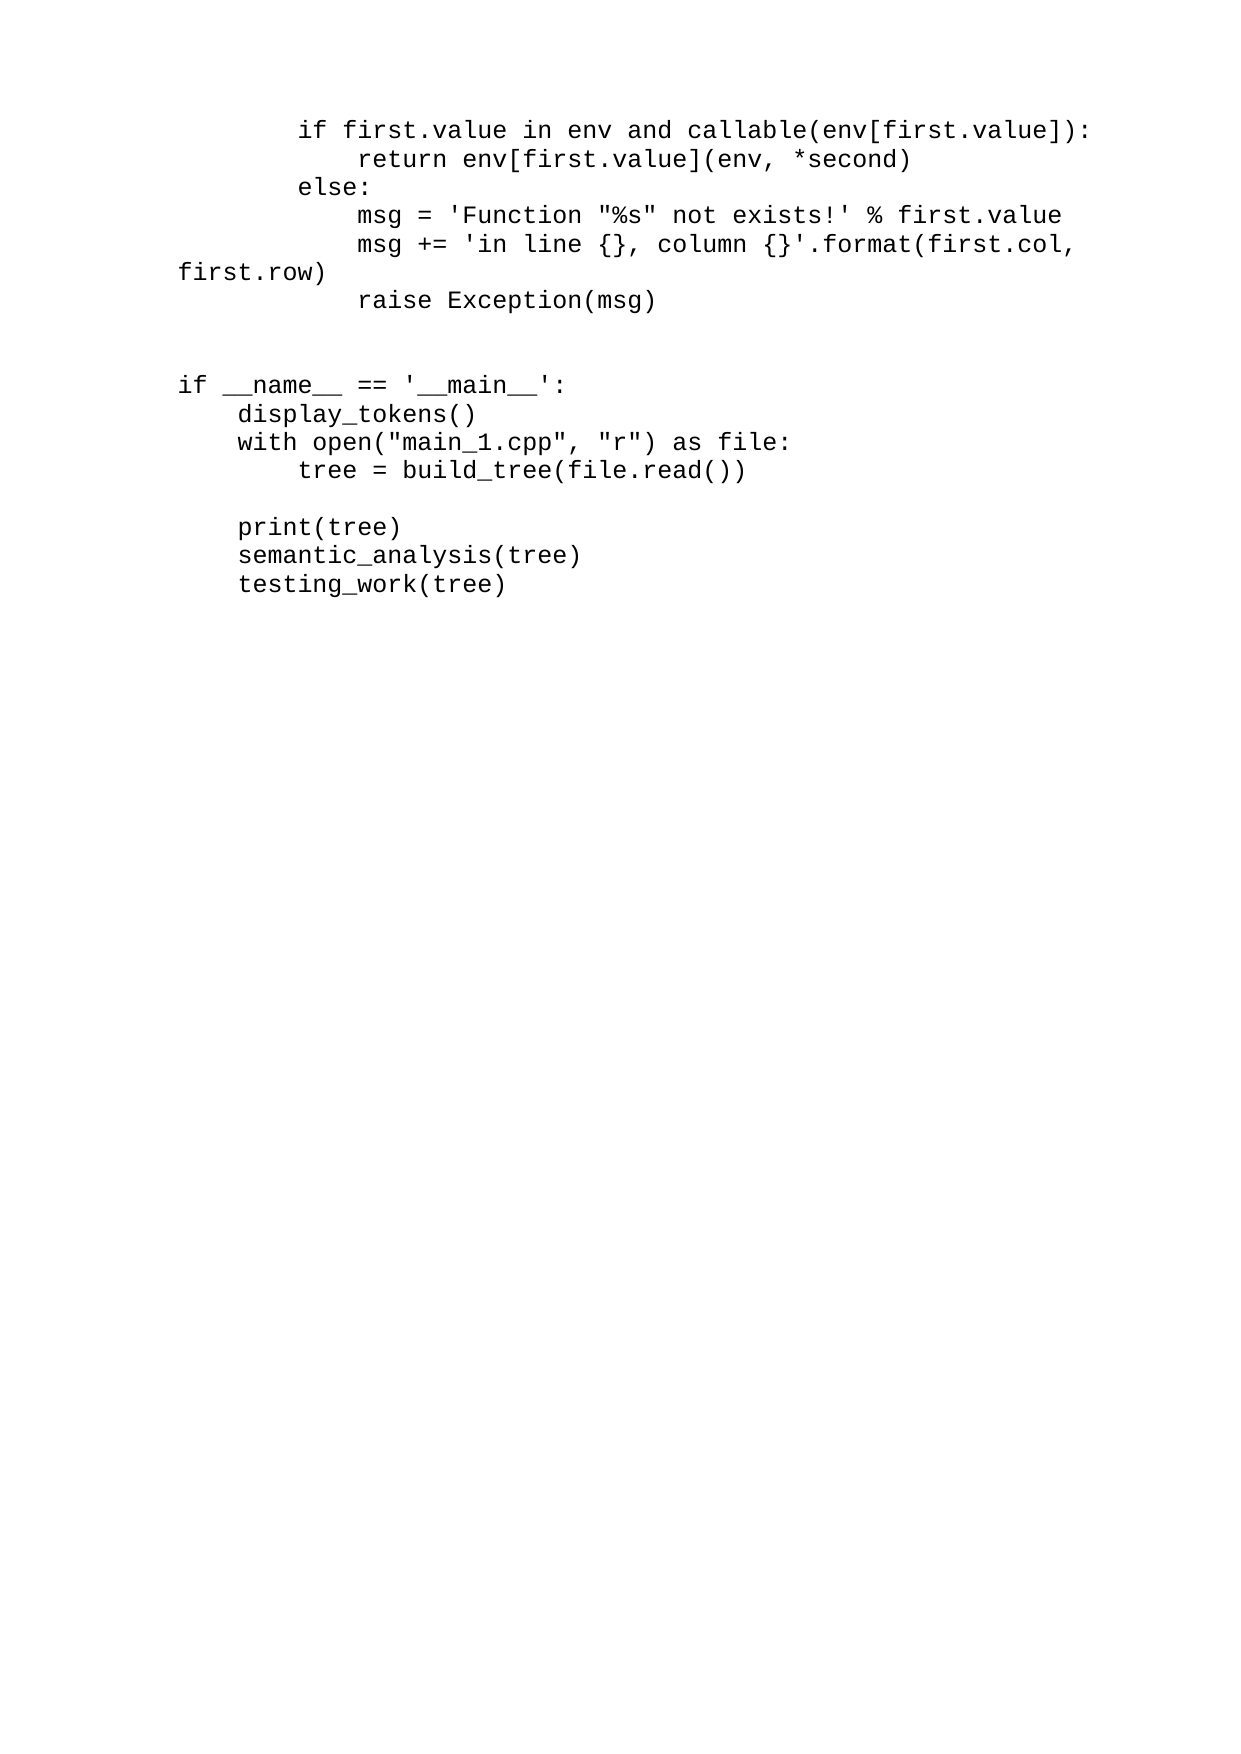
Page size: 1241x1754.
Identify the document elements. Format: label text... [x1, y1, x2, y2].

text if first.value in env and callable(env[first.value]): return env[first.value](env, *second) else: msg = 'Function "%s" not exists!' % first.value msg += 'in line {}, column {}'.format(first.col, first.row) raise Exception(msg) if __name__ == '__main__': display_tokens() with open("main_1.cpp", "r") as file: tree = build_tree(file.read()) print(tree) semantic_analysis(tree) testing_work(tree) [177, 118, 1152, 628]
